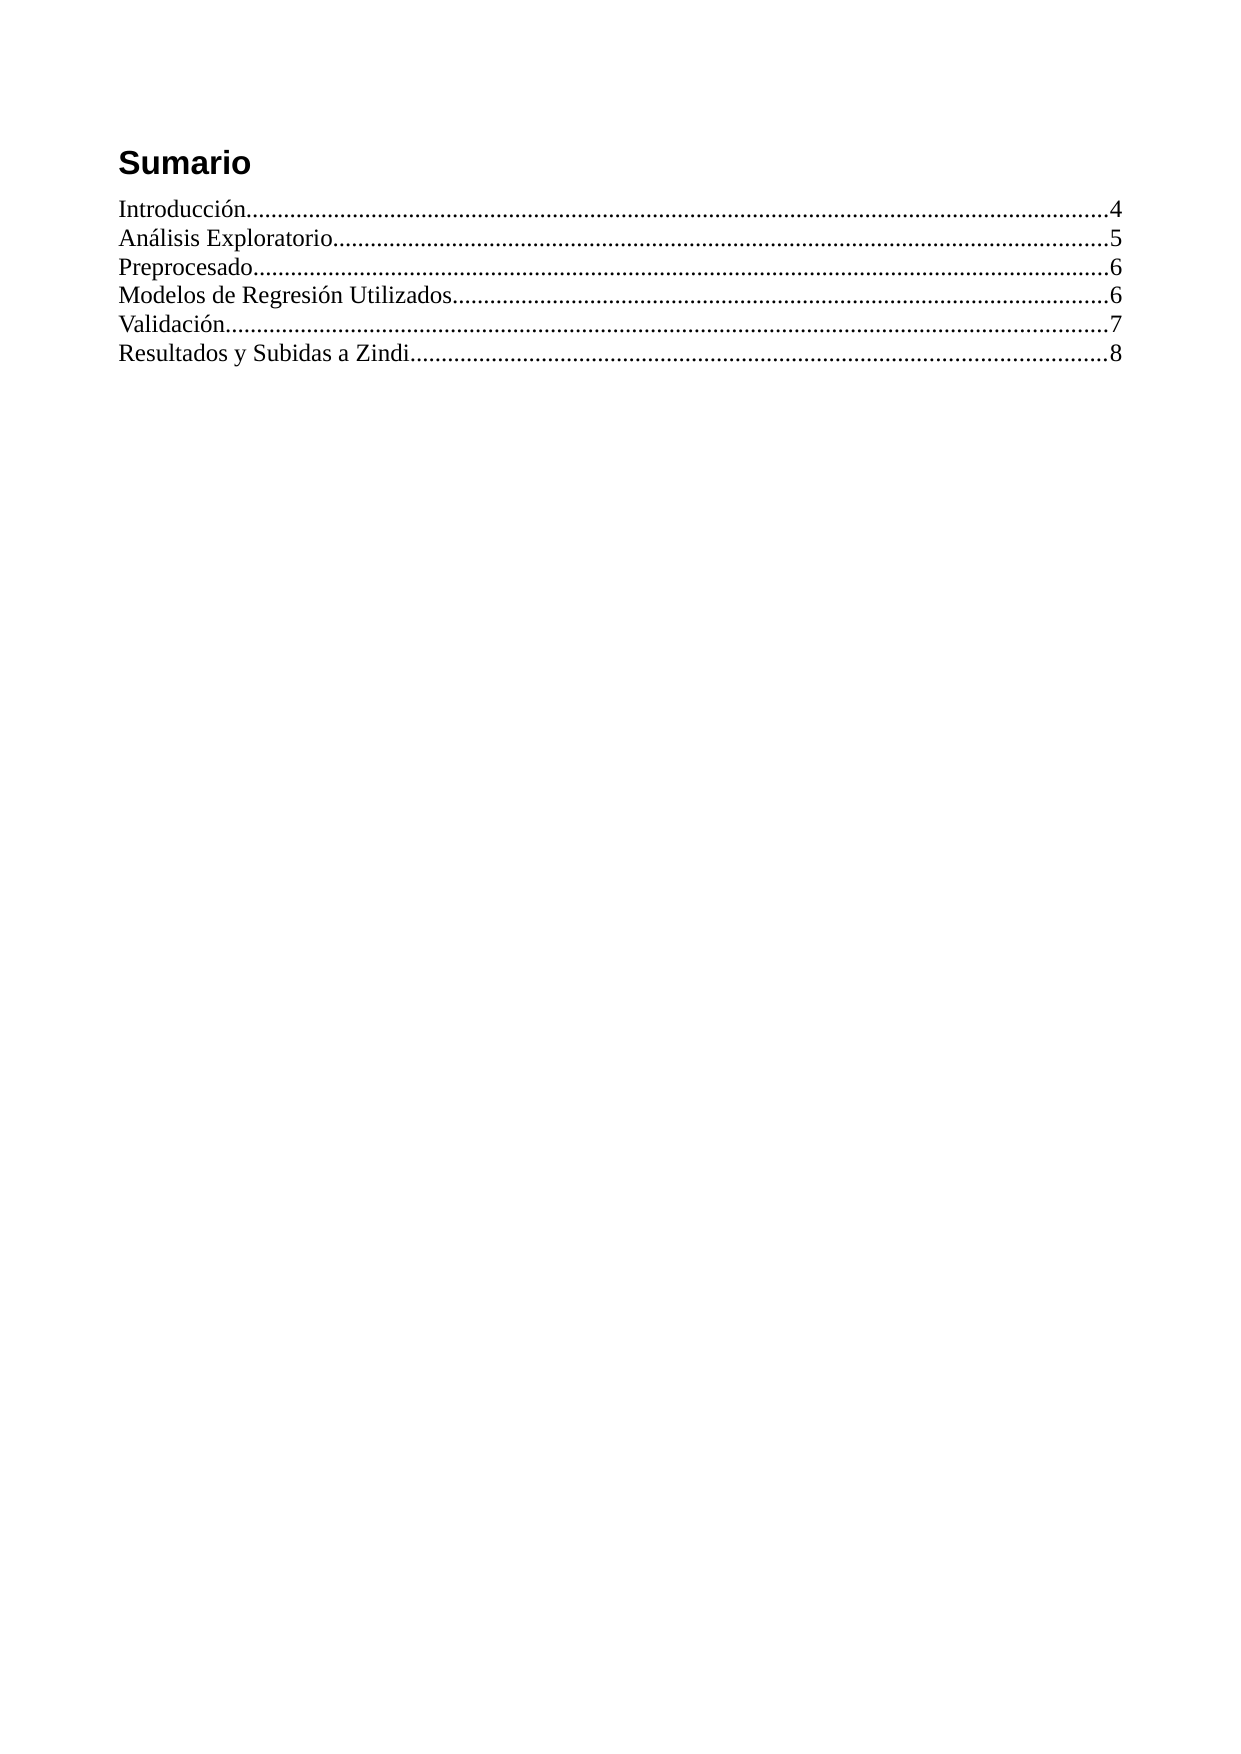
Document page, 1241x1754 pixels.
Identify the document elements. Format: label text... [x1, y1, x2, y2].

text Análisis Exploratorio 5 [118, 223, 1122, 252]
text Resultados y Subidas a Zindi 8 [118, 338, 1122, 367]
subtitle Sumario [118, 143, 1122, 182]
text Modelos de Regresión Utilizados 6 [118, 280, 1122, 309]
text Preprocesado 6 [118, 252, 1122, 280]
text Validación 7 [118, 309, 1122, 338]
text Introducción 4 [118, 194, 1122, 223]
